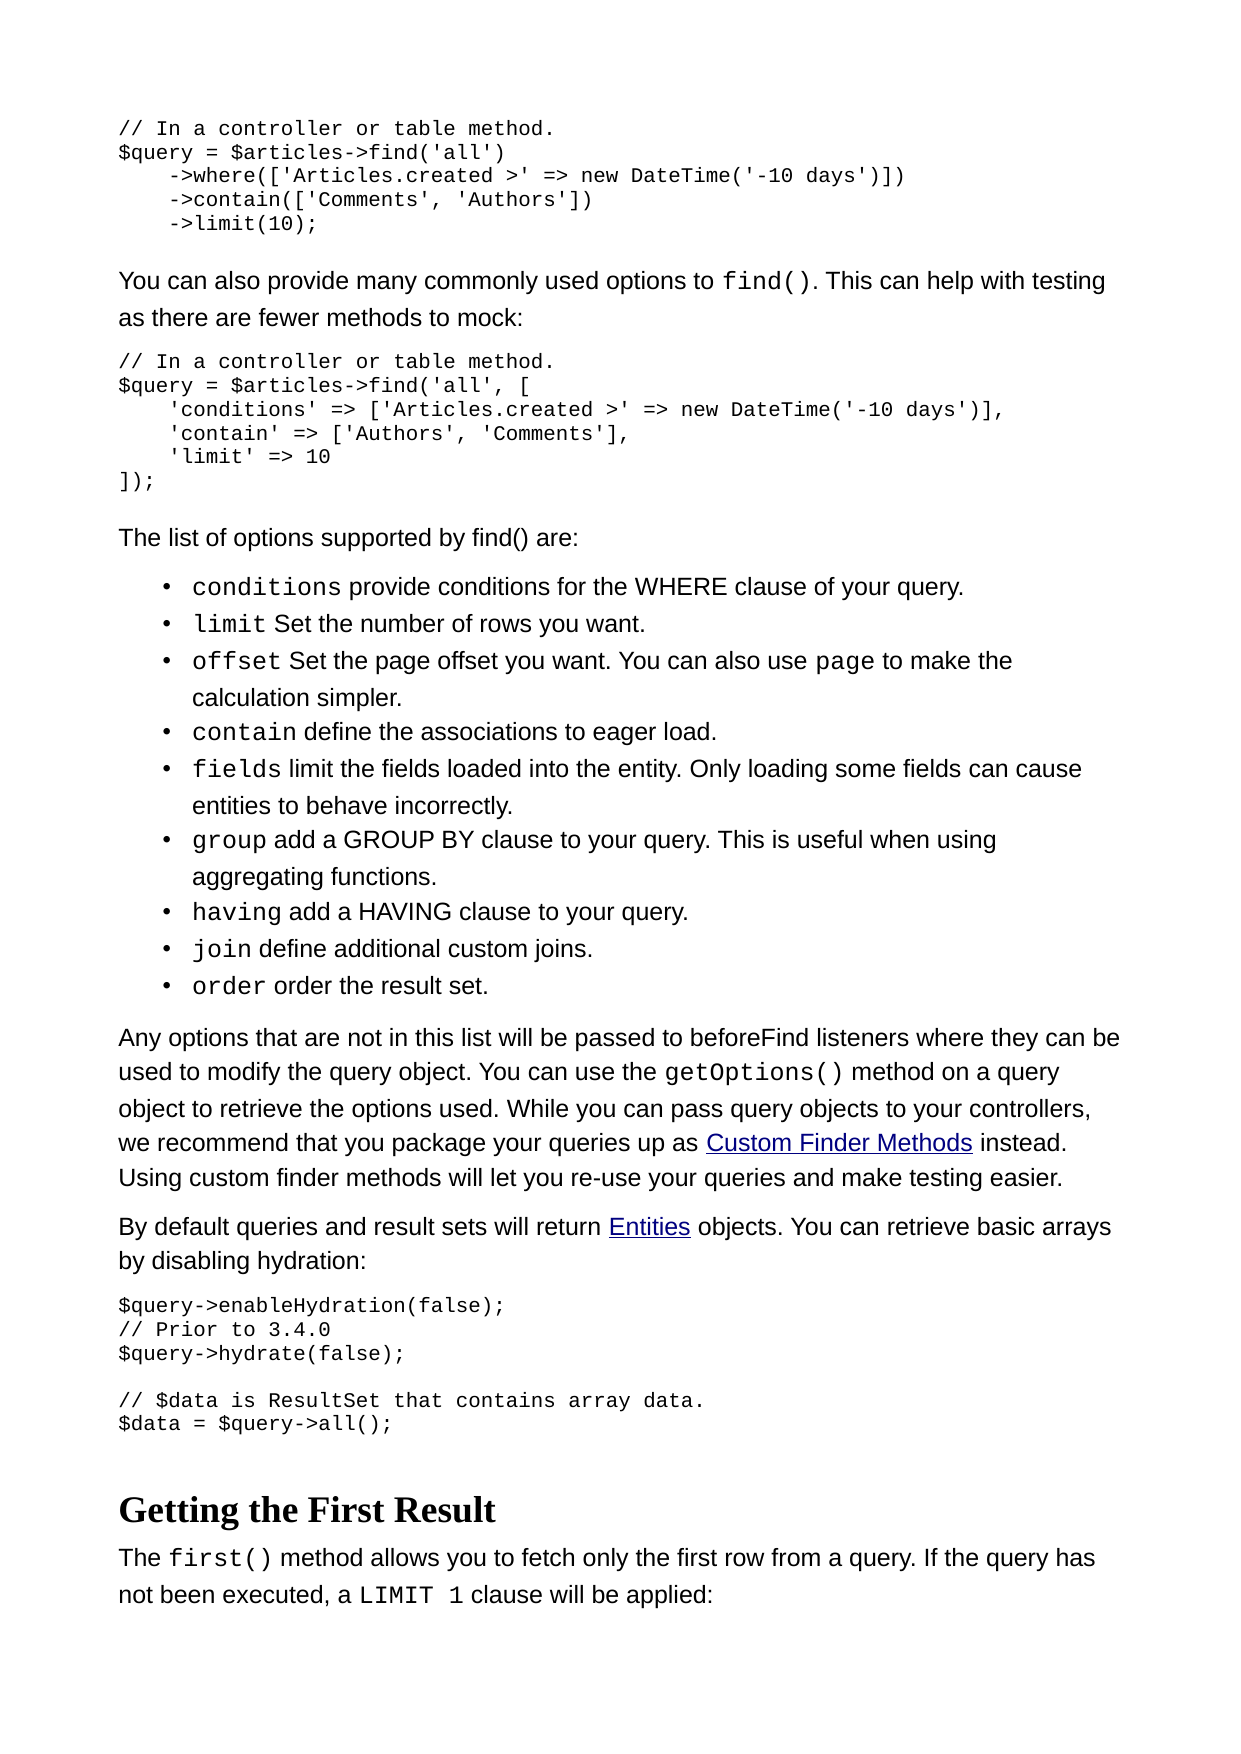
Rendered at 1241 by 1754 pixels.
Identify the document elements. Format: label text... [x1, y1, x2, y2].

text By default queries and result sets will return Entities objects. You can retrieve basic arrays by disabling hydration: [118, 1212, 1122, 1275]
text 'conditions' => ['Articles.created >' => new DateTime('-10 days')], [118, 399, 1122, 422]
text $query = $articles->find('all', [ [118, 375, 1122, 399]
text The list of options supported by find() are: [118, 523, 1122, 552]
text $query->hydrate(false); [118, 1342, 1122, 1366]
text $query->enableHydration(false); [118, 1295, 1122, 1319]
list fields limit the fields loaded into the entity. Only loading some fields can cause entities to behave incorrectly. [162, 754, 1122, 820]
list offset Set the page offset you want. You can also use page to make the calculation simpler. [162, 646, 1122, 712]
text // In a controller or table method. [118, 352, 1122, 375]
text $query = $articles->find('all') [118, 142, 1122, 165]
text You can also provide many commonly used options to find(). This can help with testing as there are fewer methods to mock: [118, 266, 1122, 331]
text ]); [118, 470, 1122, 493]
text ->where(['Articles.created >' => new DateTime('-10 days')]) [118, 165, 1122, 189]
list group add a GROUP BY clause to your query. This is useful when using aggregating functions. [162, 826, 1122, 891]
text ->limit(10); [118, 213, 1122, 236]
list order order the result set. [162, 971, 1122, 1002]
list having add a HAVING clause to your query. [162, 897, 1122, 928]
text // Prior to 3.4.0 [118, 1319, 1122, 1342]
text Any options that are not in this list will be passed to beforeFind listeners where they can be used to modify the query object. You can use the getOptions() method on a query object to retrieve the options used. While you can pass query objects to your controllers, we recommend that you package your queries up as Custom Finder Methods instead. Using custom finder methods will let you re-use your queries and make testing easier. [118, 1022, 1122, 1191]
text // In a controller or table method. [118, 118, 1122, 142]
text The first() method allows you to fetch only the first row from a query. If the query has not been executed, a LIMIT 1 clause will be applied: [118, 1543, 1122, 1611]
subtitle Getting the First Result [118, 1487, 1122, 1531]
text 'contain' => ['Authors', 'Comments'], [118, 422, 1122, 446]
list conditions provide conditions for the WHERE clause of your query. [162, 572, 1122, 603]
text $data = $query->all(); [118, 1413, 1122, 1437]
text 'limit' => 10 [118, 446, 1122, 470]
list join define additional custom joins. [162, 934, 1122, 965]
text ->contain(['Comments', 'Authors']) [118, 189, 1122, 213]
list limit Set the number of rows you want. [162, 609, 1122, 640]
text // $data is ResultSet that contains array data. [118, 1390, 1122, 1413]
list contain define the associations to eager load. [162, 717, 1122, 748]
